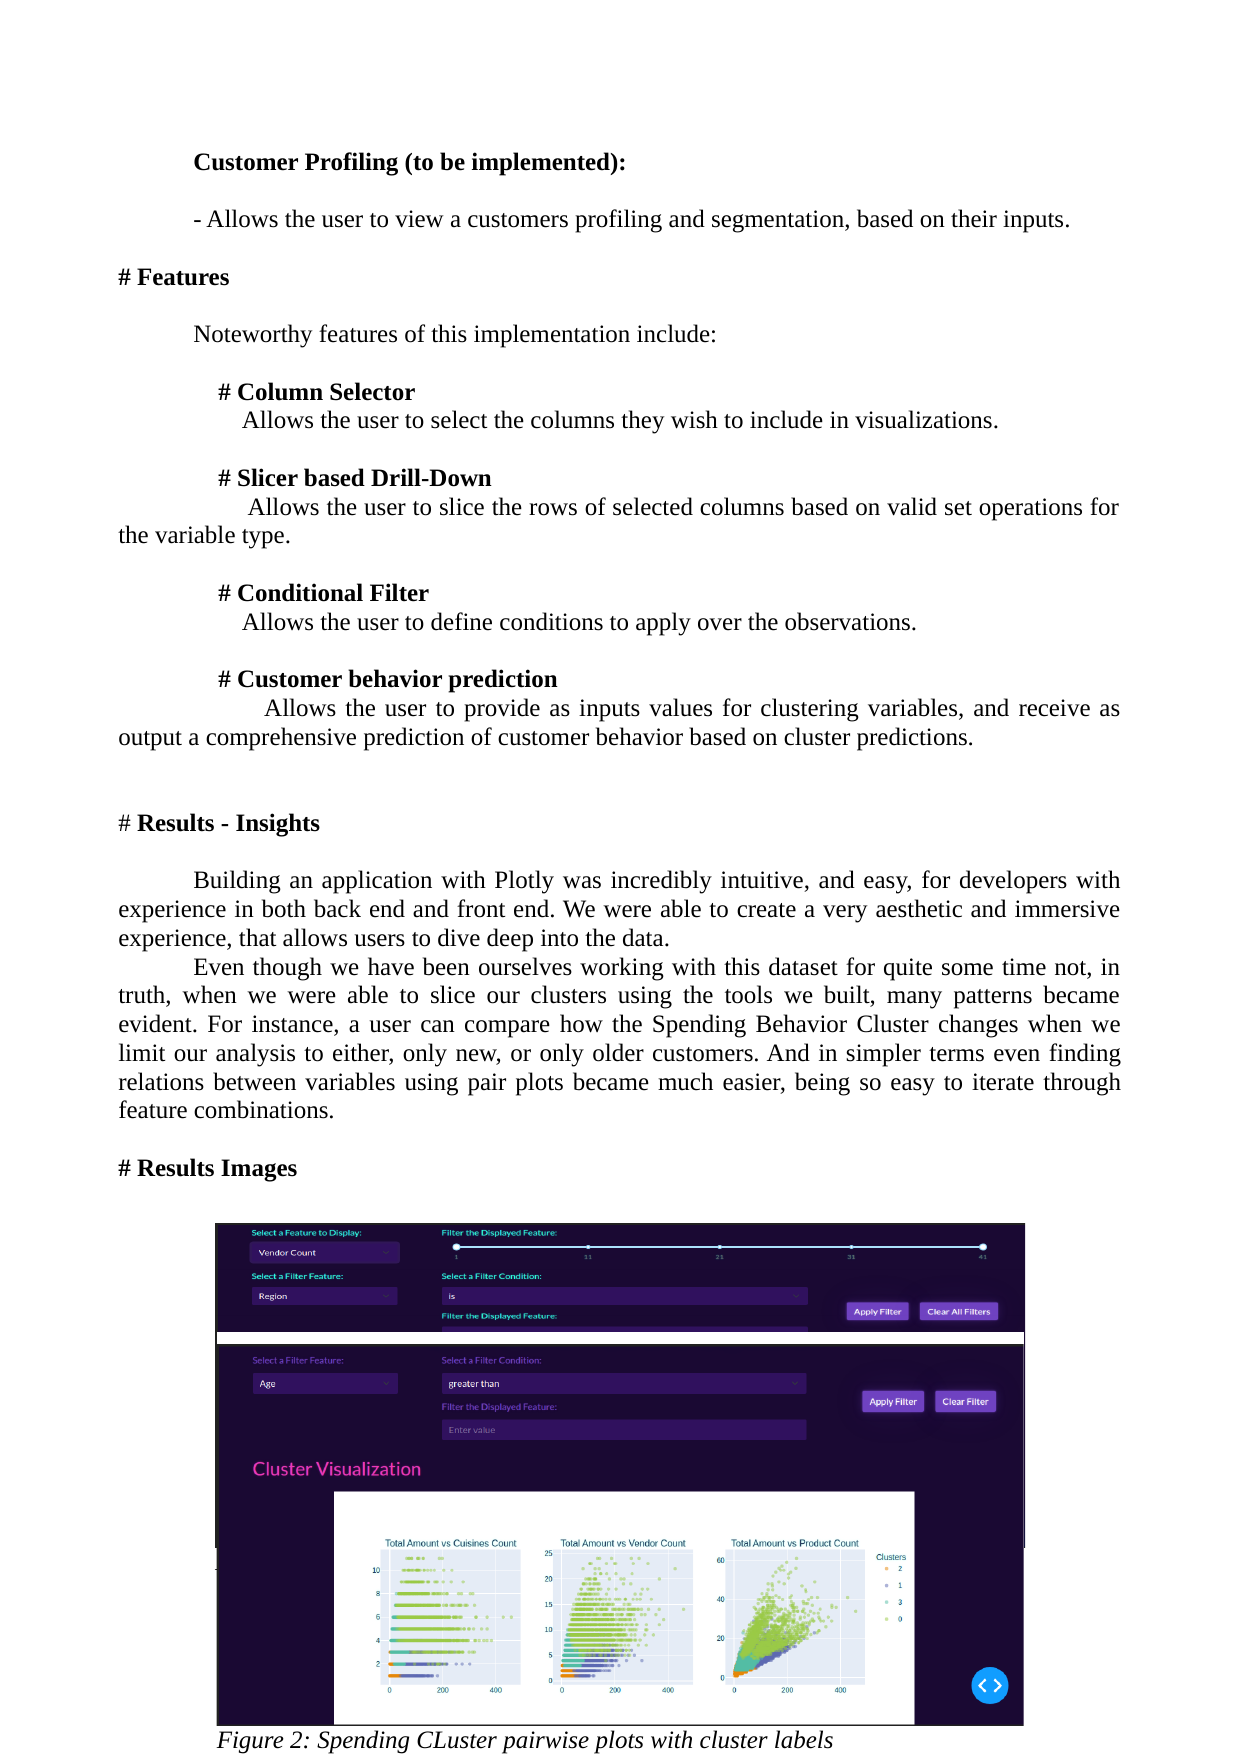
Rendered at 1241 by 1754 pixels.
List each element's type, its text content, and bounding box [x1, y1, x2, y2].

text Noteworthy features of this implementation include: [118, 319, 1122, 348]
text # Conditional Filter [118, 578, 1122, 607]
picture [215, 1223, 1026, 1726]
text # Customer behavior prediction [118, 664, 1122, 693]
text Allows the user to select the columns they wish to include in visualizations. [118, 406, 1122, 434]
text Figure 2: Spending CLuster pairwise plots with cluster labels [217, 1726, 1024, 1754]
text Allows the user to slice the rows of selected columns based on valid set operations for the variable type. [118, 492, 1122, 549]
text - Allows the user to view a customers profiling and segmentation, based on their inputs. [118, 204, 1122, 233]
text # Features [118, 262, 1122, 291]
text # Results Images [118, 1153, 1122, 1182]
text # Column Selector [118, 377, 1122, 406]
text # Results - Insights [118, 808, 1122, 837]
text Building an application with Plotly was incredibly intuitive, and easy, for developers with experience in both back end and front end. We were able to create a very aesthetic and immersive experience, that allows users to dive deep into the data. [118, 866, 1122, 952]
text Customer Profiling (to be implemented): [118, 147, 1122, 176]
text Allows the user to define conditions to apply over the observations. [118, 607, 1122, 636]
text # Slicer based Drill-Down [118, 463, 1122, 492]
text Even though we have been ourselves working with this dataset for quite some time not, in truth, when we were able to slice our clusters using the tools we built, many patterns became evident. For instance, a user can compare how the Spending Behavior Cluster changes when we limit our analysis to either, only new, or only older customers. And in simpler terms even finding relations between variables using pair plots became much easier, being so easy to iterate through feature combinations. [118, 952, 1122, 1124]
text Allows the user to provide as inputs values for clustering variables, and receive as output a comprehensive prediction of customer behavior based on cluster predictions. [118, 693, 1122, 751]
